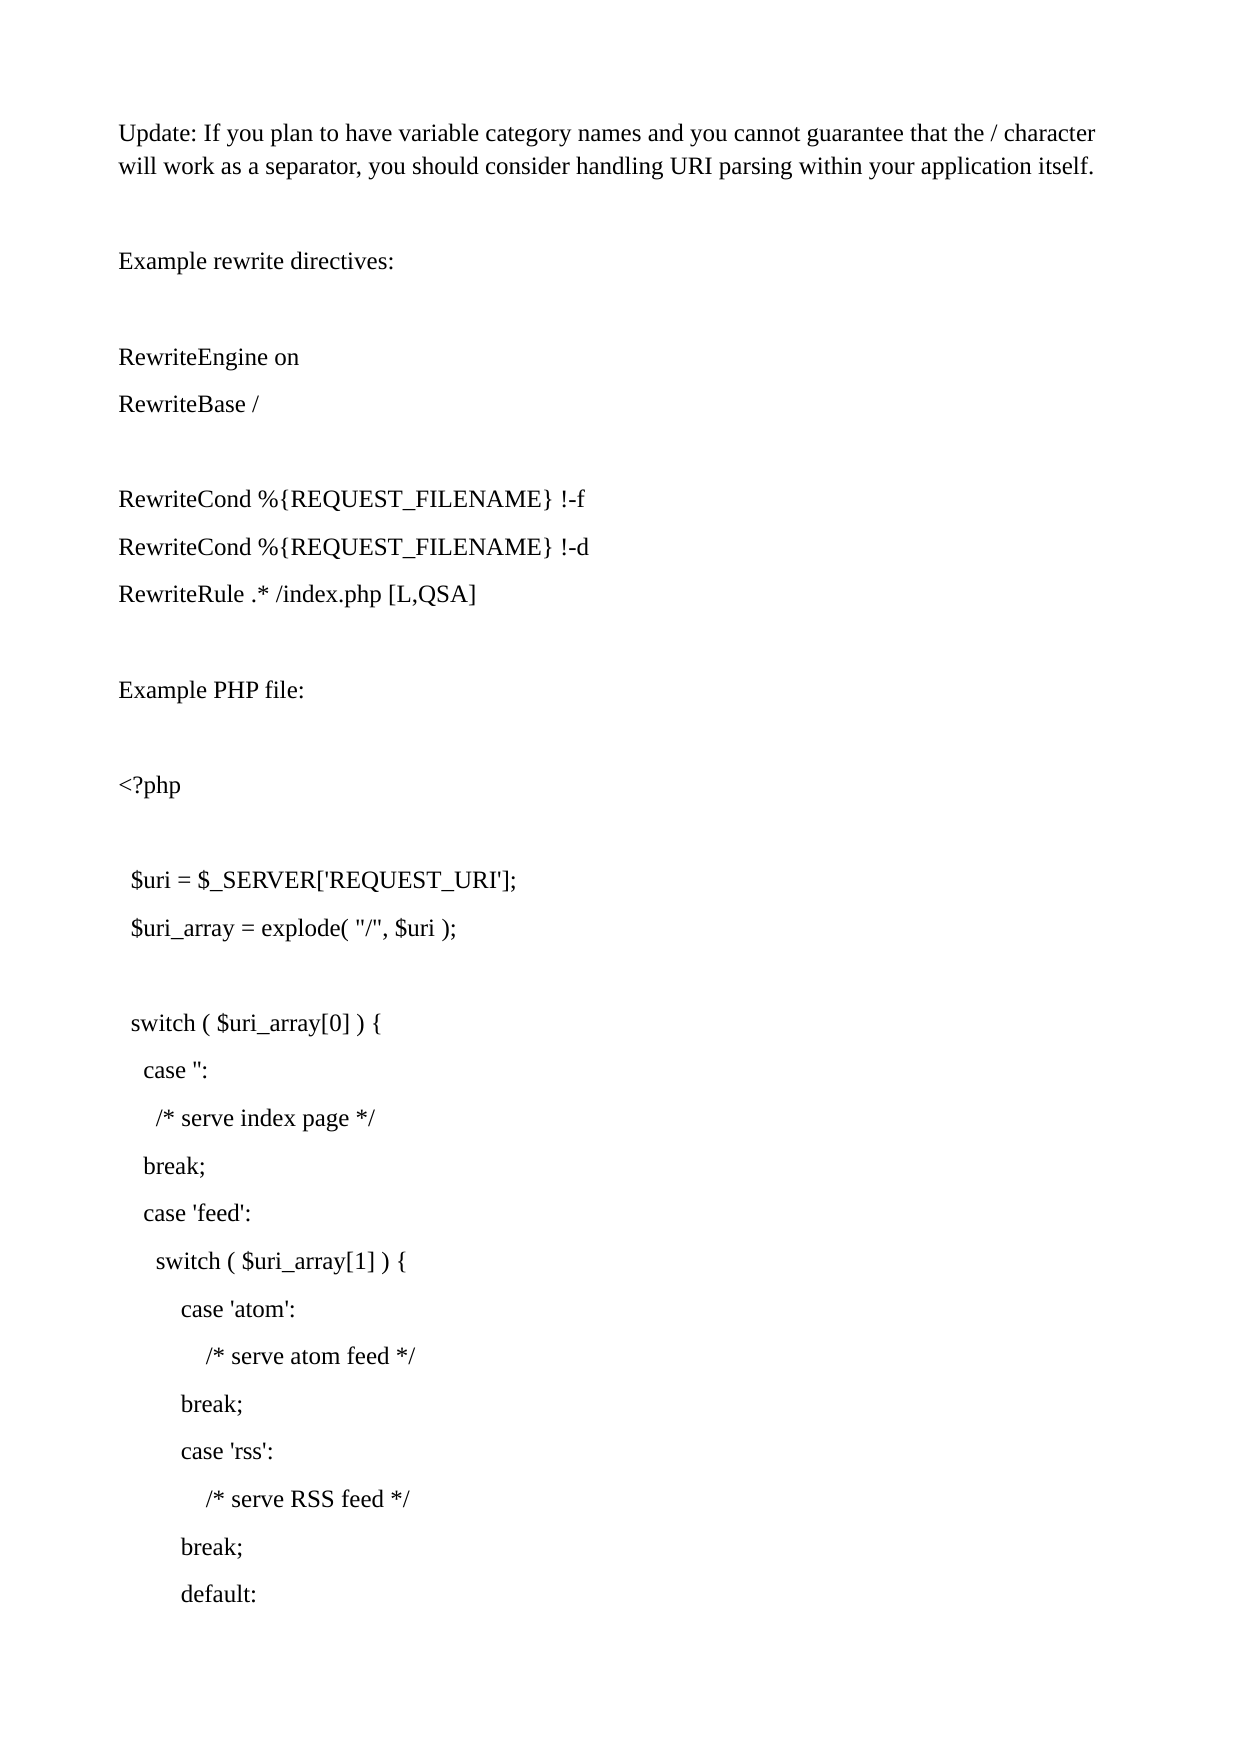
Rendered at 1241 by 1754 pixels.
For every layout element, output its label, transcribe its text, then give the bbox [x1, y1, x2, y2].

text default: [118, 1579, 1122, 1608]
text $uri_array = explode( "/", $uri ); [118, 913, 1122, 942]
text /* serve index page */ [118, 1103, 1122, 1132]
text case 'feed': [118, 1198, 1122, 1227]
text Update: If you plan to have variable category names and you cannot guarantee that the / character will work as a separator, you should consider handling URI parsing within your application itself. [118, 118, 1122, 180]
text Example PHP file: [118, 675, 1122, 703]
text RewriteEngine on [118, 342, 1122, 370]
text case 'rss': [118, 1436, 1122, 1465]
text break; [118, 1389, 1122, 1418]
text RewriteBase / [118, 389, 1122, 418]
text case 'atom': [118, 1294, 1122, 1322]
text $uri = $_SERVER['REQUEST_URI']; [118, 865, 1122, 894]
text <?php [118, 770, 1122, 799]
text RewriteCond %{REQUEST_FILENAME} !-d [118, 532, 1122, 561]
text switch ( $uri_array[0] ) { [118, 1008, 1122, 1037]
text /* serve RSS feed */ [118, 1484, 1122, 1513]
text RewriteRule .* /index.php [L,QSA] [118, 579, 1122, 608]
text /* serve atom feed */ [118, 1341, 1122, 1370]
text Example rewrite directives: [118, 246, 1122, 275]
text RewriteCond %{REQUEST_FILENAME} !-f [118, 484, 1122, 513]
text switch ( $uri_array[1] ) { [118, 1246, 1122, 1275]
text case '': [118, 1056, 1122, 1084]
text break; [118, 1151, 1122, 1179]
text break; [118, 1532, 1122, 1560]
